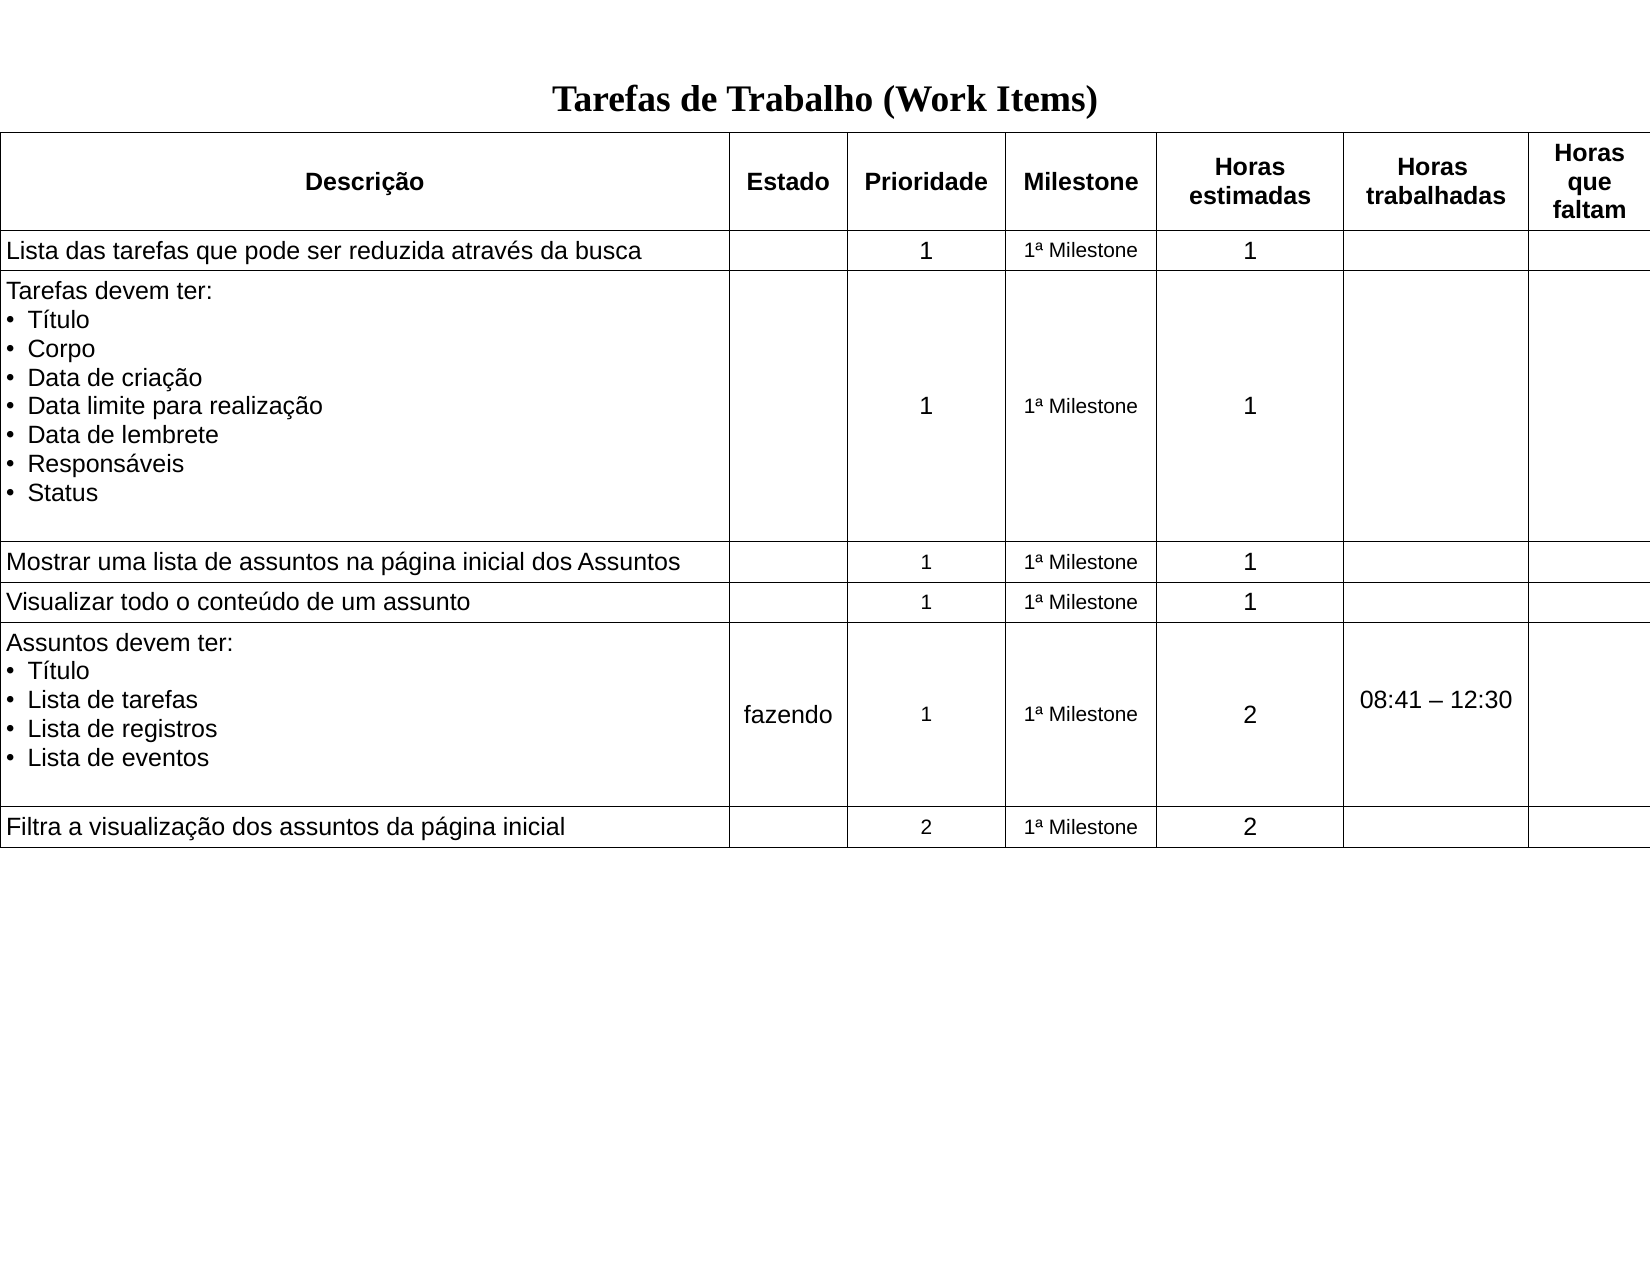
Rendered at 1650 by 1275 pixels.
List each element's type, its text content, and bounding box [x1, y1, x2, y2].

table_cell 1 [848, 583, 1005, 622]
table_cell Mostrar uma lista de assuntos na página inicial dos Assuntos [1, 542, 729, 582]
table_cell [1344, 271, 1528, 541]
table_cell 1ª Milestone [1006, 807, 1156, 847]
table_header Horas estimadas [1157, 133, 1343, 230]
table_cell 1ª Milestone [1006, 623, 1156, 806]
table_cell 2 [1157, 623, 1343, 806]
table_header Milestone [1006, 133, 1156, 230]
table_header Descrição [1, 133, 729, 230]
table_header Horas que faltam [1529, 133, 1650, 230]
table_cell 1ª Milestone [1006, 231, 1156, 270]
table_cell 1ª Milestone [1006, 583, 1156, 622]
table_cell [1529, 231, 1650, 270]
table_cell [1344, 583, 1528, 622]
table_cell Lista das tarefas que pode ser reduzida através da busca [1, 231, 729, 270]
table_cell [730, 542, 847, 582]
table_cell Assuntos devem ter: Título Lista de tarefas Lista de registros Lista de eventos [1, 623, 729, 806]
table_cell 1 [1157, 583, 1343, 622]
table_cell [1529, 623, 1650, 806]
table_cell [730, 807, 847, 847]
table_cell Visualizar todo o conteúdo de um assunto [1, 583, 729, 622]
table_cell [1529, 807, 1650, 847]
table_cell fazendo [730, 623, 847, 806]
table_cell Filtra a visualização dos assuntos da página inicial [1, 807, 729, 847]
table_cell Tarefas devem ter: Título Corpo Data de criação Data limite para realização Data de lembrete Responsáveis Status [1, 271, 729, 541]
table_cell 2 [848, 807, 1005, 847]
table_cell [1344, 542, 1528, 582]
table_cell [730, 583, 847, 622]
table_header Estado [730, 133, 847, 230]
table_cell 08:41 – 12:30 [1344, 623, 1528, 806]
table_cell [1344, 231, 1528, 270]
table_cell 1 [848, 623, 1005, 806]
text Tarefas de Trabalho (Work Items) [0, 76, 1650, 119]
table_header Horas trabalhadas [1344, 133, 1528, 230]
table_cell [1344, 807, 1528, 847]
table_cell 2 [1157, 807, 1343, 847]
table_cell 1 [848, 542, 1005, 582]
table_cell [1529, 583, 1650, 622]
table_cell 1 [1157, 542, 1343, 582]
table_cell [730, 231, 847, 270]
table_cell 1 [1157, 271, 1343, 541]
table_cell 1 [848, 231, 1005, 270]
table_cell [1529, 542, 1650, 582]
table_cell [1529, 271, 1650, 541]
table_cell 1 [1157, 231, 1343, 270]
table_cell 1ª Milestone [1006, 271, 1156, 541]
table_header Prioridade [848, 133, 1005, 230]
table_cell [730, 271, 847, 541]
table_cell 1 [848, 271, 1005, 541]
table_cell 1ª Milestone [1006, 542, 1156, 582]
